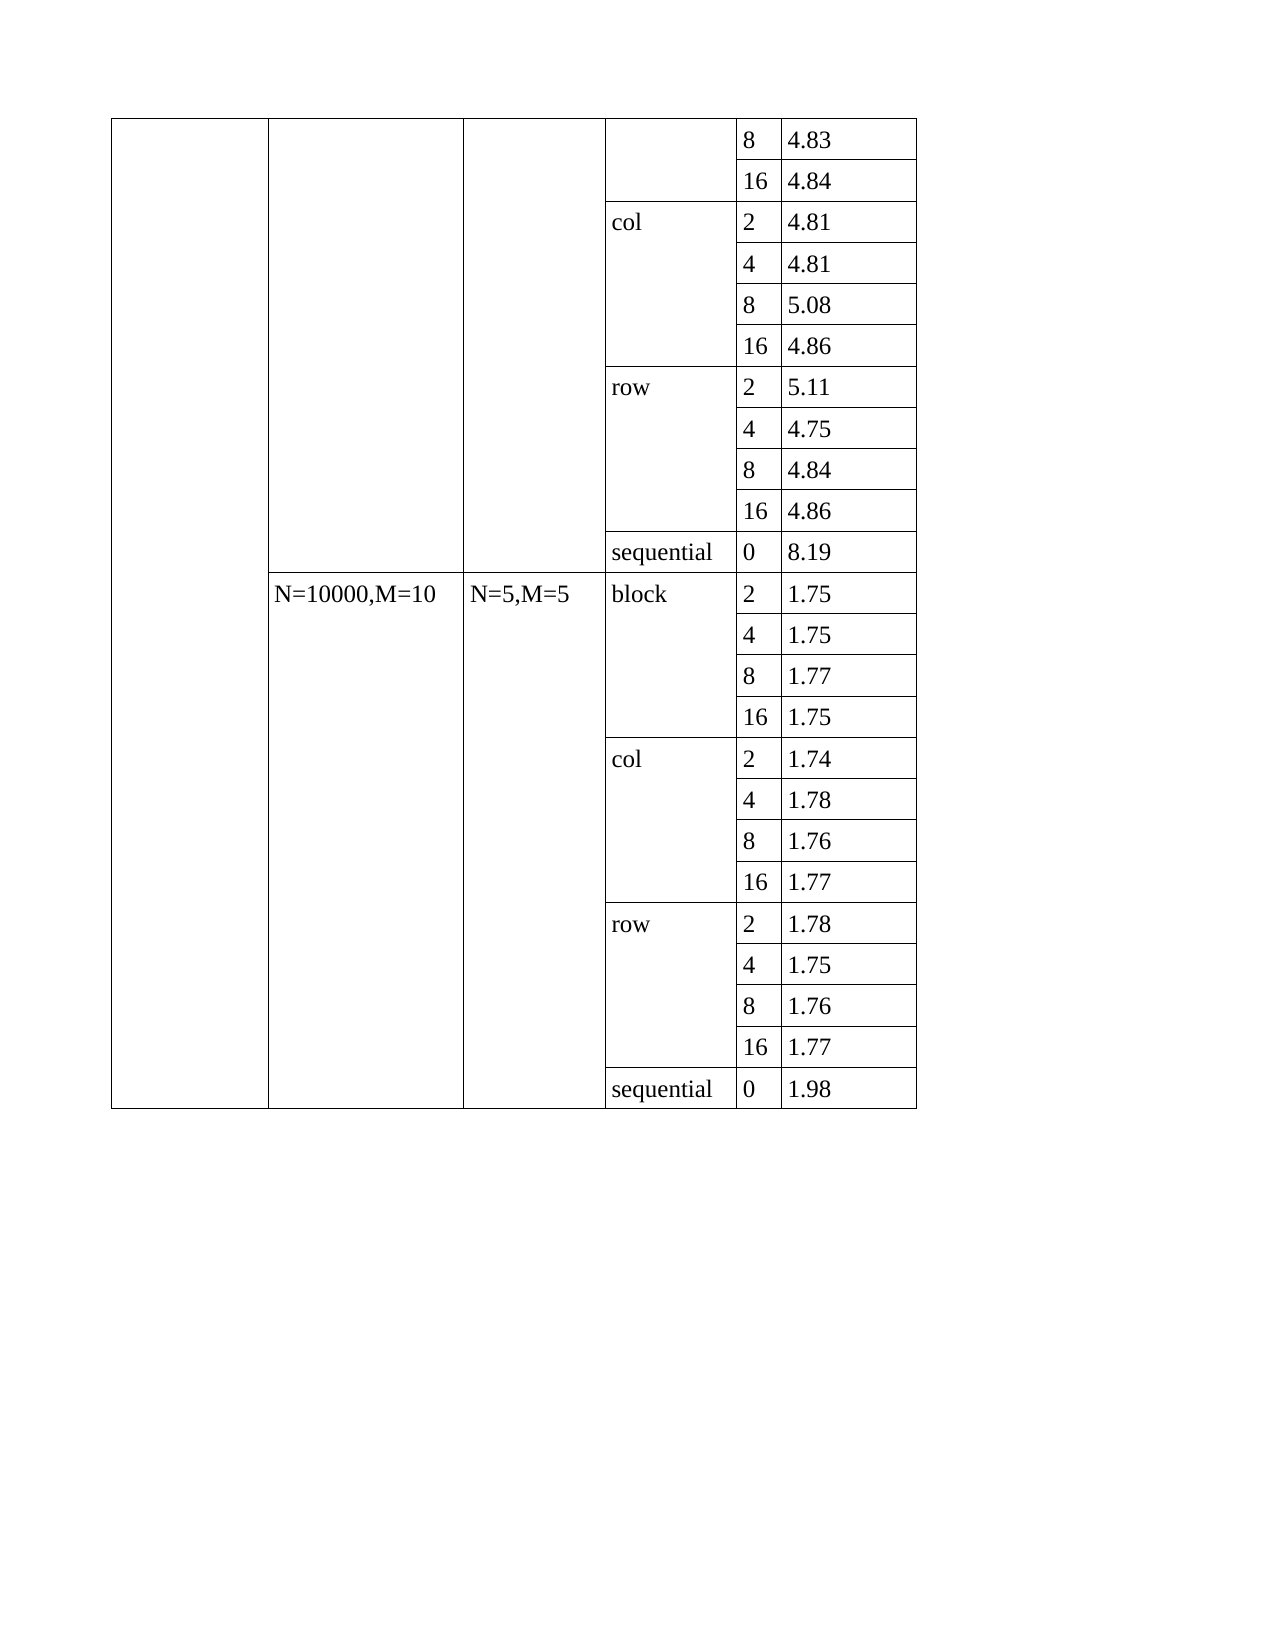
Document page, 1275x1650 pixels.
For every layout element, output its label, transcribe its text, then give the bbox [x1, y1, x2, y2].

table_cell 1.76 [782, 985, 916, 1026]
table_cell 8 [737, 985, 781, 1026]
table_cell N=5,M=5 [464, 573, 605, 1108]
table_cell 8 [737, 119, 781, 159]
table_cell 1.78 [782, 779, 916, 819]
table_cell row [606, 903, 736, 1067]
table_cell 2 [737, 202, 781, 242]
table_cell 8 [737, 655, 781, 696]
table_cell 4.83 [782, 119, 916, 159]
table_cell 0 [737, 1068, 781, 1108]
table_cell 1.75 [782, 573, 916, 613]
table_cell 1.75 [782, 944, 916, 984]
table_cell 4.75 [782, 408, 916, 448]
table_cell 0 [737, 532, 781, 572]
table_cell 16 [737, 325, 781, 366]
table_cell 4.84 [782, 160, 916, 201]
table_cell 4.86 [782, 490, 916, 531]
table_cell sequential [606, 1068, 736, 1108]
table_cell 4 [737, 614, 781, 654]
table_cell 1.78 [782, 903, 916, 943]
table_cell 1.75 [782, 614, 916, 654]
table_cell sequential [606, 532, 736, 572]
table_cell 2 [737, 738, 781, 778]
table_cell 16 [737, 862, 781, 902]
table_cell 8.19 [782, 532, 916, 572]
table_cell block [606, 573, 736, 737]
table_cell 8 [737, 820, 781, 861]
table_cell 4.81 [782, 243, 916, 283]
table_cell 1.75 [782, 697, 916, 737]
table_cell 4 [737, 944, 781, 984]
table_cell 2 [737, 903, 781, 943]
table_cell 1.76 [782, 820, 916, 861]
table_cell col [606, 202, 736, 366]
table_cell 2 [737, 367, 781, 407]
table_cell 4.84 [782, 449, 916, 489]
table_cell 16 [737, 490, 781, 531]
table_cell 1.77 [782, 1027, 916, 1067]
table_cell col [606, 738, 736, 902]
table_cell 1.74 [782, 738, 916, 778]
table_cell N=10000,M=10 [269, 573, 463, 1108]
table_cell 1.98 [782, 1068, 916, 1108]
table_cell 1.77 [782, 862, 916, 902]
table_cell 2 [737, 573, 781, 613]
table_cell 5.11 [782, 367, 916, 407]
table_cell 16 [737, 160, 781, 201]
table_cell 4 [737, 779, 781, 819]
table_cell 4 [737, 243, 781, 283]
table_cell 16 [737, 1027, 781, 1067]
table_cell row [606, 367, 736, 531]
table_cell 16 [737, 697, 781, 737]
table_cell 8 [737, 284, 781, 324]
table_cell 4.86 [782, 325, 916, 366]
table_cell 4 [737, 408, 781, 448]
table_cell 5.08 [782, 284, 916, 324]
table_cell 1.77 [782, 655, 916, 696]
table_cell 4.81 [782, 202, 916, 242]
table_cell 8 [737, 449, 781, 489]
